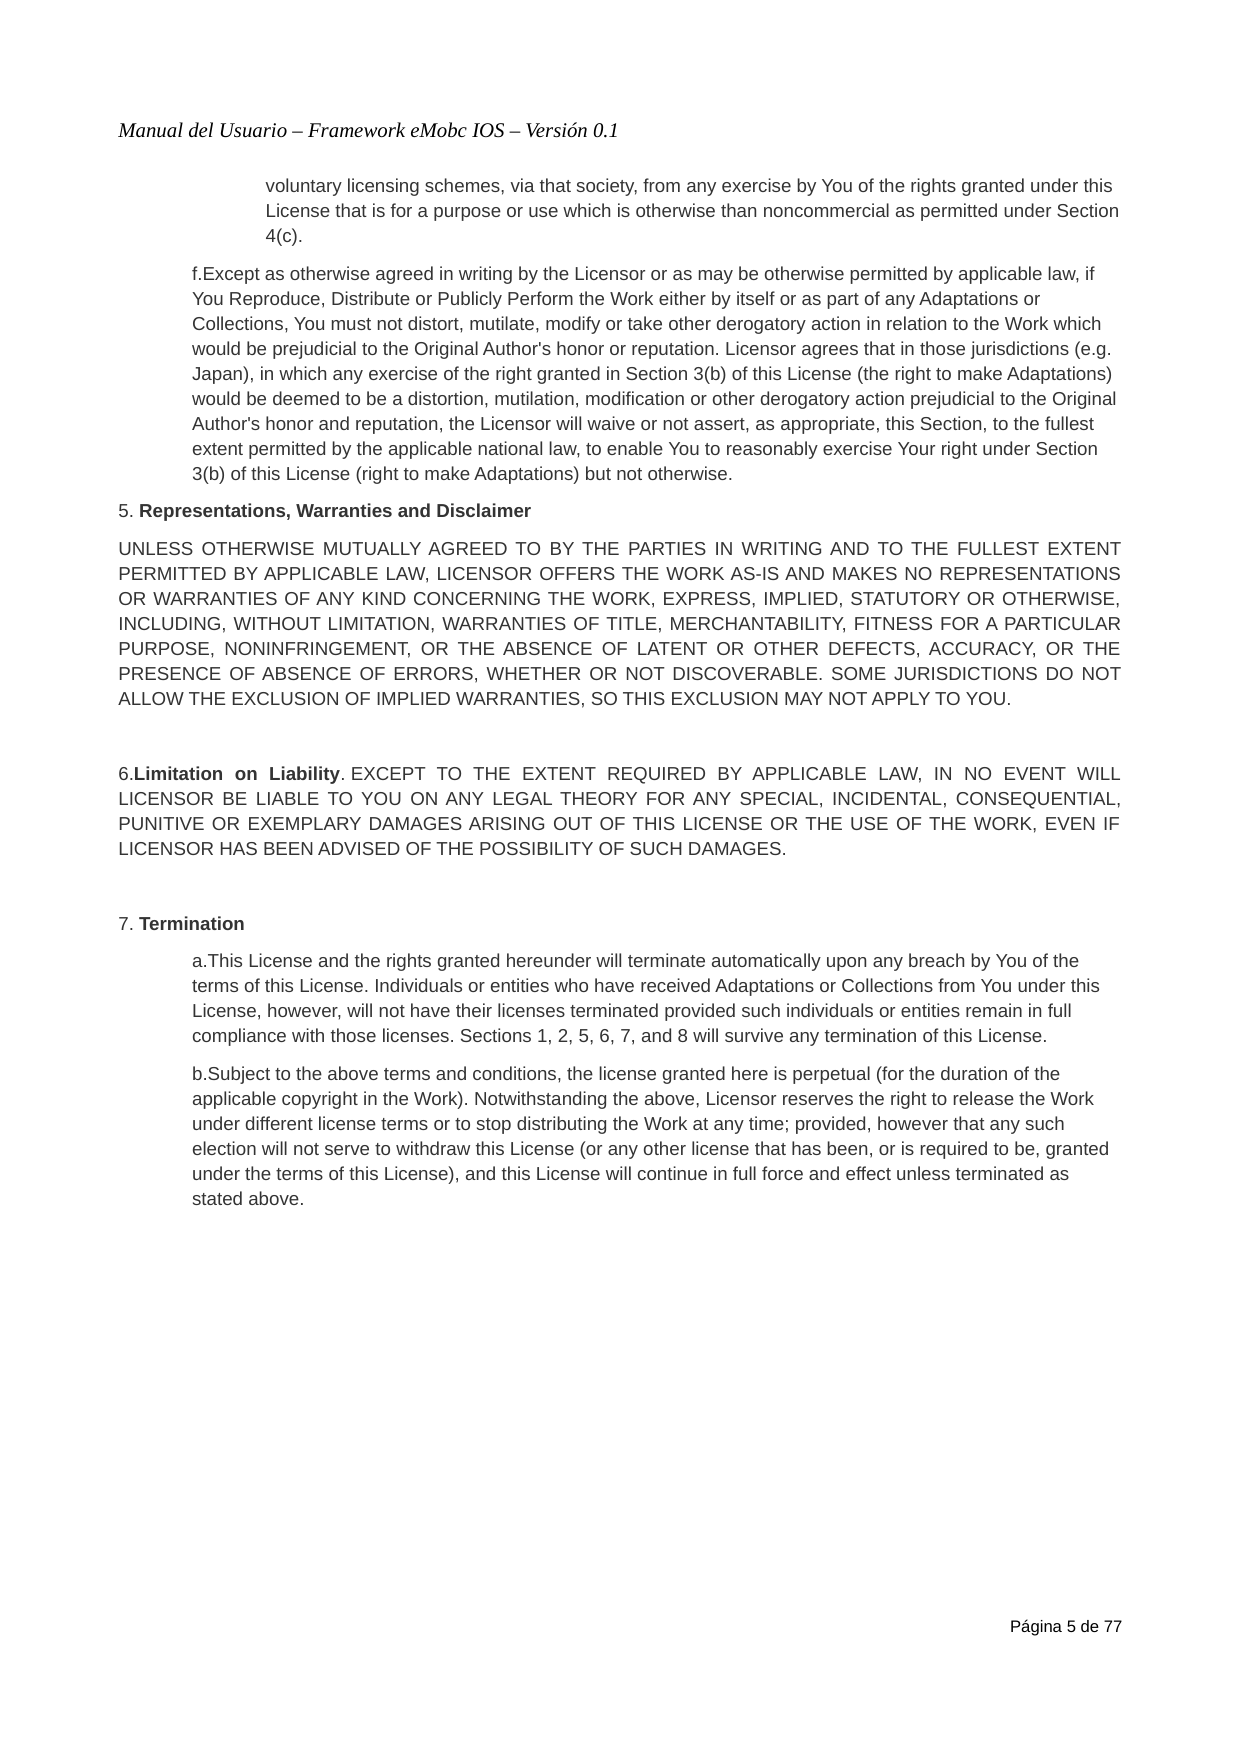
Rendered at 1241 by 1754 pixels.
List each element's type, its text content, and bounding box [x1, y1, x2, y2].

text 5. Representations, Warranties and Disclaimer [118, 497, 1122, 522]
list 6.Limitation on Liability. EXCEPT TO THE EXTENT REQUIRED BY APPLICABLE LAW, IN NO EVENT WILL LICENSOR BE LIABLE TO YOU ON ANY LEGAL THEORY FOR ANY SPECIAL, INCIDENTAL, CONSEQUENTIAL, PUNITIVE OR EXEMPLARY DAMAGES ARISING OUT OF THIS LICENSE OR THE USE OF THE WORK, EVEN IF LICENSOR HAS BEEN ADVISED OF THE POSSIBILITY OF SUCH DAMAGES. [118, 759, 1122, 859]
text 7. Termination [118, 909, 1122, 934]
list Except as otherwise agreed in writing by the Licensor or as may be otherwise permitted by applicable law, if You Reproduce, Distribute or Publicly Perform the Work either by itself or as part of any Adaptations or Collections, You must not distort, mutilate, modify or take other derogatory action in relation to the Work which would be prejudicial to the Original Author's honor or reputation. Licensor agrees that in those jurisdictions (e.g. Japan), in which any exercise of the right granted in Section 3(b) of this License (the right to make Adaptations) would be deemed to be a distortion, mutilation, modification or other derogatory action prejudicial to the Original Author's honor and reputation, the Licensor will waive or not assert, as appropriate, this Section, to the fullest extent permitted by the applicable national law, to enable You to reasonably exercise Your right under Section 3(b) of this License (right to make Adaptations) but not otherwise. [118, 259, 1122, 484]
text UNLESS OTHERWISE MUTUALLY AGREED TO BY THE PARTIES IN WRITING AND TO THE FULLEST EXTENT PERMITTED BY APPLICABLE LAW, LICENSOR OFFERS THE WORK AS-IS AND MAKES NO REPRESENTATIONS OR WARRANTIES OF ANY KIND CONCERNING THE WORK, EXPRESS, IMPLIED, STATUTORY OR OTHERWISE, INCLUDING, WITHOUT LIMITATION, WARRANTIES OF TITLE, MERCHANTABILITY, FITNESS FOR A PARTICULAR PURPOSE, NONINFRINGEMENT, OR THE ABSENCE OF LATENT OR OTHER DEFECTS, ACCURACY, OR THE PRESENCE OF ABSENCE OF ERRORS, WHETHER OR NOT DISCOVERABLE. SOME JURISDICTIONS DO NOT ALLOW THE EXCLUSION OF IMPLIED WARRANTIES, SO THIS EXCLUSION MAY NOT APPLY TO YOU. [118, 534, 1122, 709]
list Subject to the above terms and conditions, the license granted here is perpetual (for the duration of the applicable copyright in the Work). Notwithstanding the above, Licensor reserves the right to release the Work under different license terms or to stop distributing the Work at any time; provided, however that any such election will not serve to withdraw this License (or any other license that has been, or is required to be, granted under the terms of this License), and this License will continue in full force and effect unless terminated as stated above. [118, 1059, 1122, 1209]
list voluntary licensing schemes, via that society, from any exercise by You of the rights granted under this License that is for a purpose or use which is otherwise than noncommercial as permitted under Section 4(c). [118, 172, 1122, 247]
list This License and the rights granted hereunder will terminate automatically upon any breach by You of the terms of this License. Individuals or entities who have received Adaptations or Collections from You under this License, however, will not have their licenses terminated provided such individuals or entities remain in full compliance with those licenses. Sections 1, 2, 5, 6, 7, and 8 will survive any termination of this License. [118, 947, 1122, 1047]
